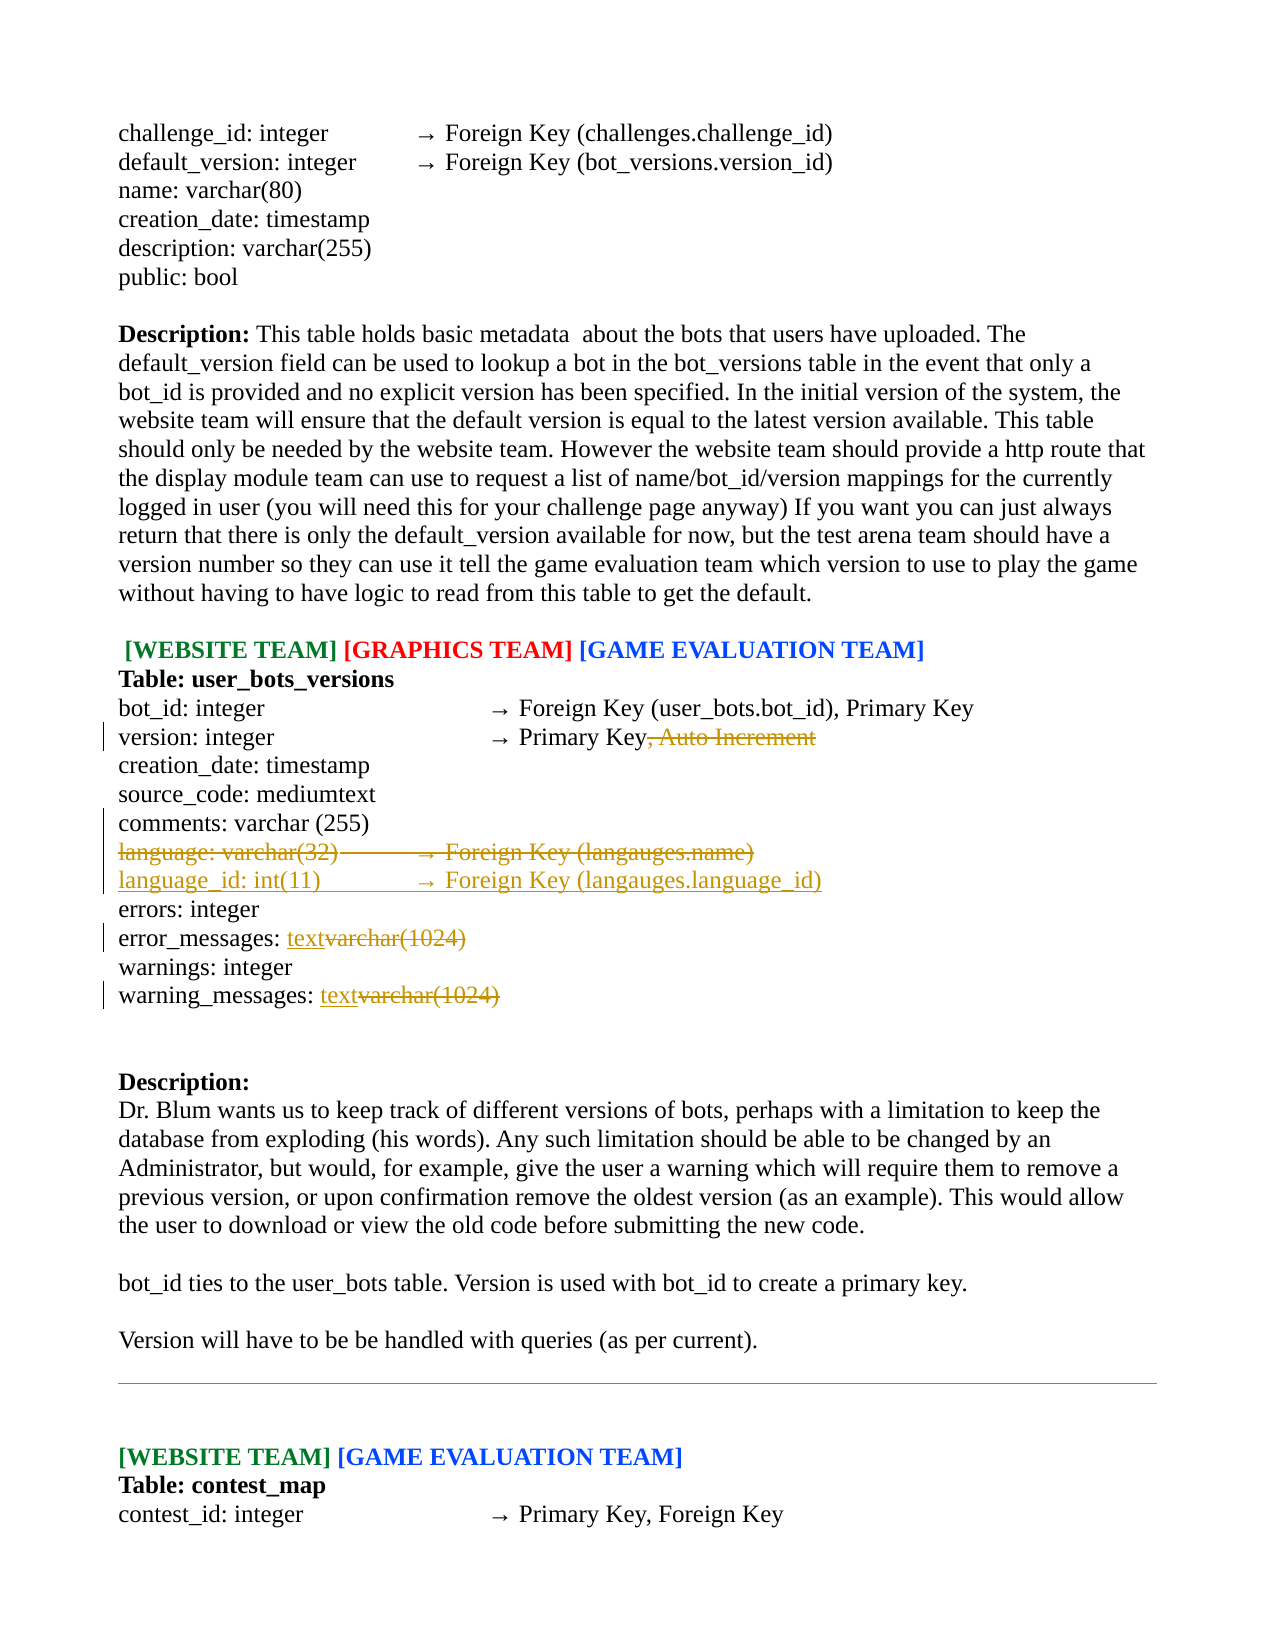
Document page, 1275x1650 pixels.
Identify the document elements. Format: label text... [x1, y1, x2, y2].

text description: varchar(255) [118, 233, 1157, 262]
text name: varchar(80) [118, 176, 1157, 204]
text Description: This table holds basic metadata about the bots that users have uploaded. The default_version field can be used to lookup a bot in the bot_versions table in the event that only a bot_id is provided and no explicit version has been specified. In the initial version of the system, the website team will ensure that the default version is equal to the latest version available. This table should only be needed by the website team. However the website team should provide a http route that the display module team can use to request a list of name/bot_id/version mappings for the currently logged in user (you will need this for your challenge page anyway) If you want you can just always return that there is only the default_version available for now, but the test arena team should have a version number so they can use it tell the game evaluation team which version to use to play the game without having to have logic to read from this table to get the default. [118, 319, 1157, 607]
text comments: varchar (255) [118, 808, 1157, 837]
text creation_date: timestamp [118, 751, 1157, 779]
text warning_messages: text [118, 981, 1157, 1009]
text contest_id: integer → Primary Key, Foreign Key [118, 1499, 1157, 1528]
text public: bool [118, 262, 1157, 291]
text error_messages: text [118, 923, 1157, 952]
text bot_id: integer → Foreign Key (user_bots.bot_id), Primary Key [118, 693, 1157, 722]
text Table: user_bots_versions [118, 664, 1157, 693]
text bot_id ties to the user_bots table. Version is used with bot_id to create a primary key. [118, 1268, 1157, 1297]
text Dr. Blum wants us to keep track of different versions of bots, perhaps with a limitation to keep the database from exploding (his words). Any such limitation should be able to be changed by an Administrator, but would, for example, give the user a warning which will require them to remove a previous version, or upon confirmation remove the oldest version (as an example). This would allow the user to download or view the old code before submitting the new code. [118, 1096, 1157, 1239]
text creation_date: timestamp [118, 204, 1157, 233]
text Version will have to be be handled with queries (as per current). [118, 1326, 1157, 1354]
text Description: [118, 1067, 1157, 1096]
text [WEBSITE TEAM] [GAME EVALUATION TEAM] [118, 1442, 1157, 1470]
text Table: contest_map [118, 1470, 1157, 1499]
text language_id: int(11) → Foreign Key (langauges.language_id) [118, 866, 1157, 894]
text version: integer → Primary Key [118, 722, 1157, 751]
text default_version: integer → Foreign Key (bot_versions.version_id) [118, 147, 1157, 176]
text [WEBSITE TEAM] [GRAPHICS TEAM] [GAME EVALUATION TEAM] [118, 636, 1157, 664]
text challenge_id: integer → Foreign Key (challenges.challenge_id) [118, 118, 1157, 147]
text source_code: mediumtext [118, 779, 1157, 808]
text warnings: integer [118, 952, 1157, 981]
text errors: integer [118, 894, 1157, 923]
